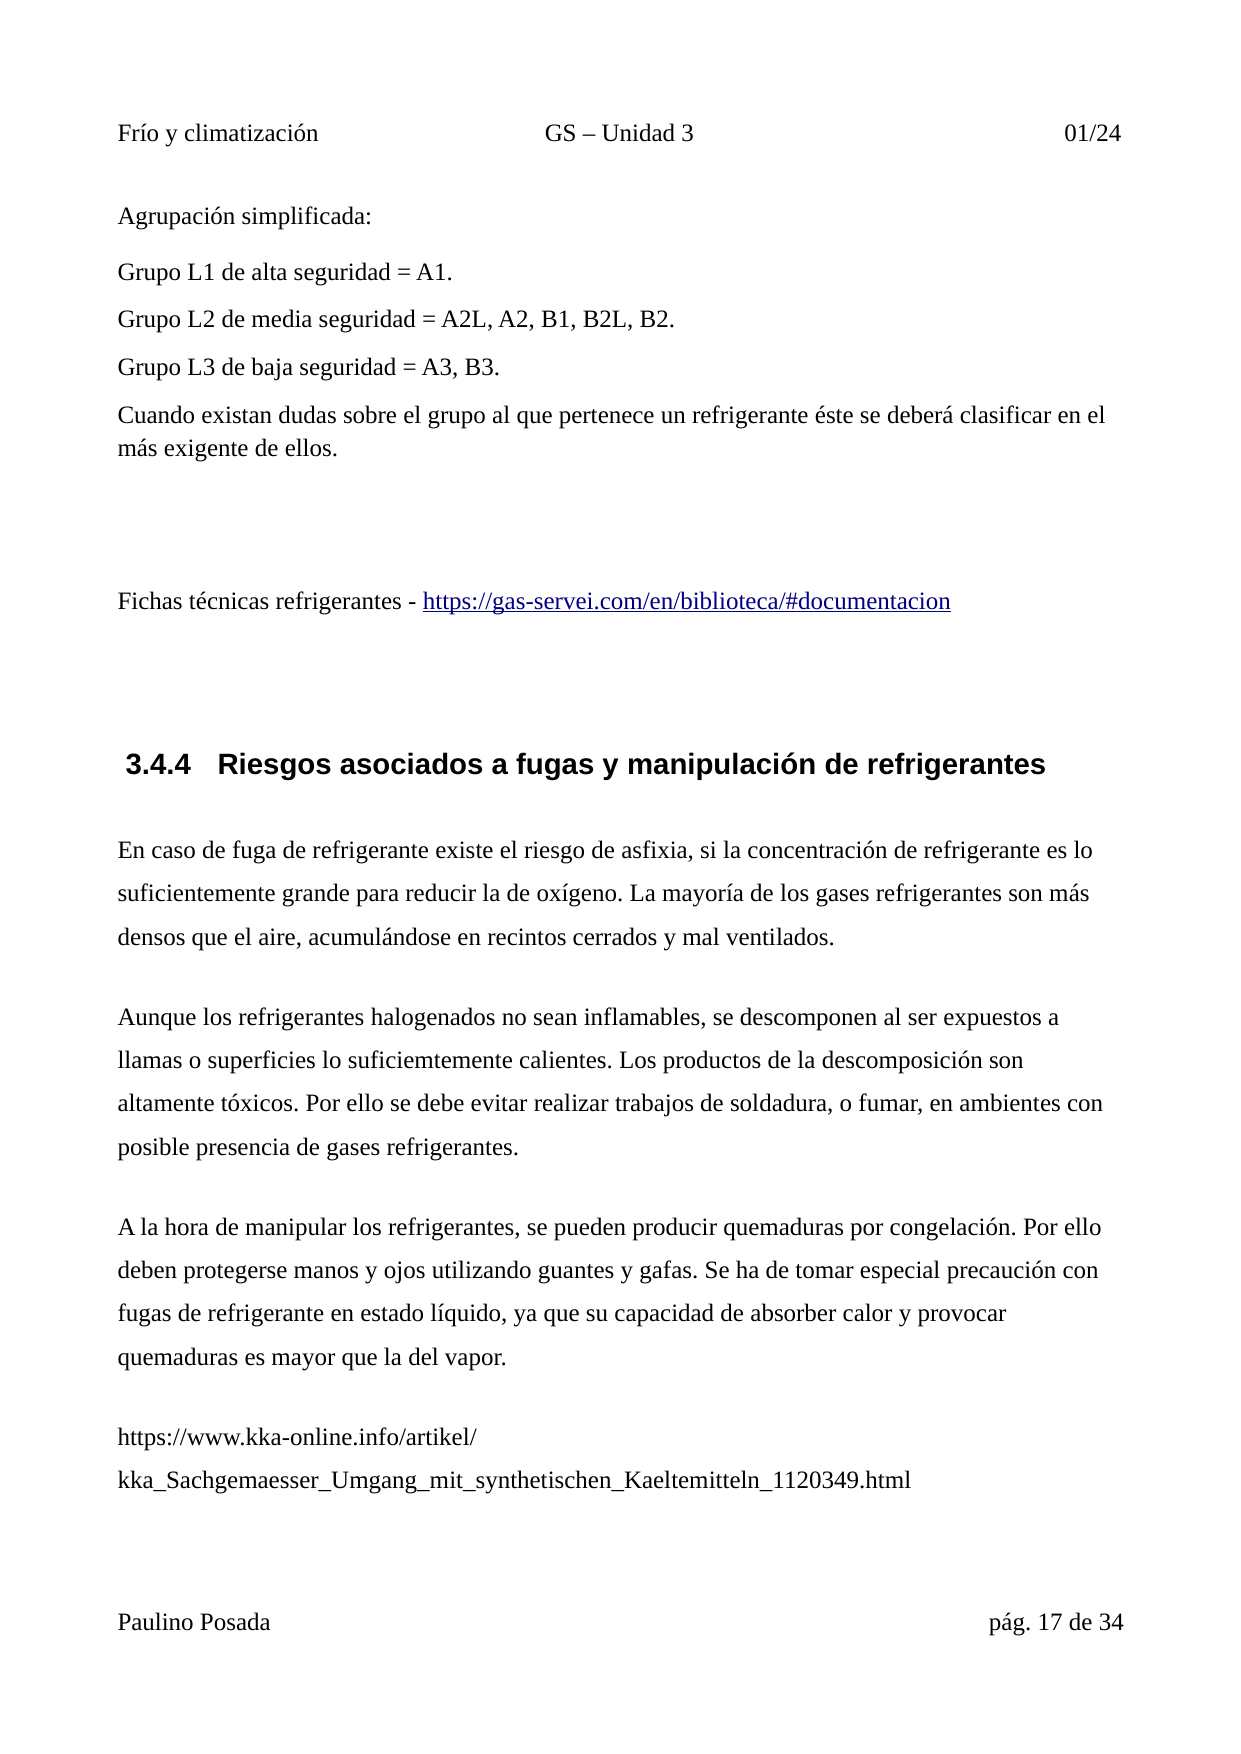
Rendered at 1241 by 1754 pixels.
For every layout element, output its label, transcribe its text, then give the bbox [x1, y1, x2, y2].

text Grupo L2 de media seguridad = A2L, A2, B1, B2L, B2. [117, 304, 1123, 333]
text Fichas técnicas refrigerantes - https://gas-servei.com/en/biblioteca/#documentacion [117, 586, 1123, 615]
text En caso de fuga de refrigerante existe el riesgo de asfixia, si la concentración de refrigerante es lo suficientemente grande para reducir la de oxígeno. La mayoría de los gases refrigerantes son más densos que el aire, acumulándose en recintos cerrados y mal ventilados. [117, 835, 1123, 950]
text Grupo L3 de baja seguridad = A3, B3. [117, 352, 1123, 381]
text A la hora de manipular los refrigerantes, se pueden producir quemaduras por congelación. Por ello deben protegerse manos y ojos utilizando guantes y gafas. Se ha de tomar especial precaución con fugas de refrigerante en estado líquido, ya que su capacidad de absorber calor y provocar quemaduras es mayor que la del vapor. [117, 1212, 1123, 1370]
text Agrupación simplificada: [117, 201, 1123, 230]
text Grupo L1 de alta seguridad = A1. [117, 257, 1123, 286]
text https://www.kka-online.info/artikel/kka_Sachgemaesser_Umgang_mit_synthetischen_Kaeltemitteln_1120349.html [117, 1422, 1123, 1494]
subtitle Riesgos asociados a fugas y manipulación de refrigerantes [117, 747, 1123, 781]
text Cuando existan dudas sobre el grupo al que pertenece un refrigerante éste se deberá clasificar en el más exigente de ellos. [117, 400, 1123, 462]
text Aunque los refrigerantes halogenados no sean inflamables, se descomponen al ser expuestos a llamas o superficies lo suficiemtemente calientes. Los productos de la descomposición son altamente tóxicos. Por ello se debe evitar realizar trabajos de soldadura, o fumar, en ambientes con posible presencia de gases refrigerantes. [117, 1002, 1123, 1160]
